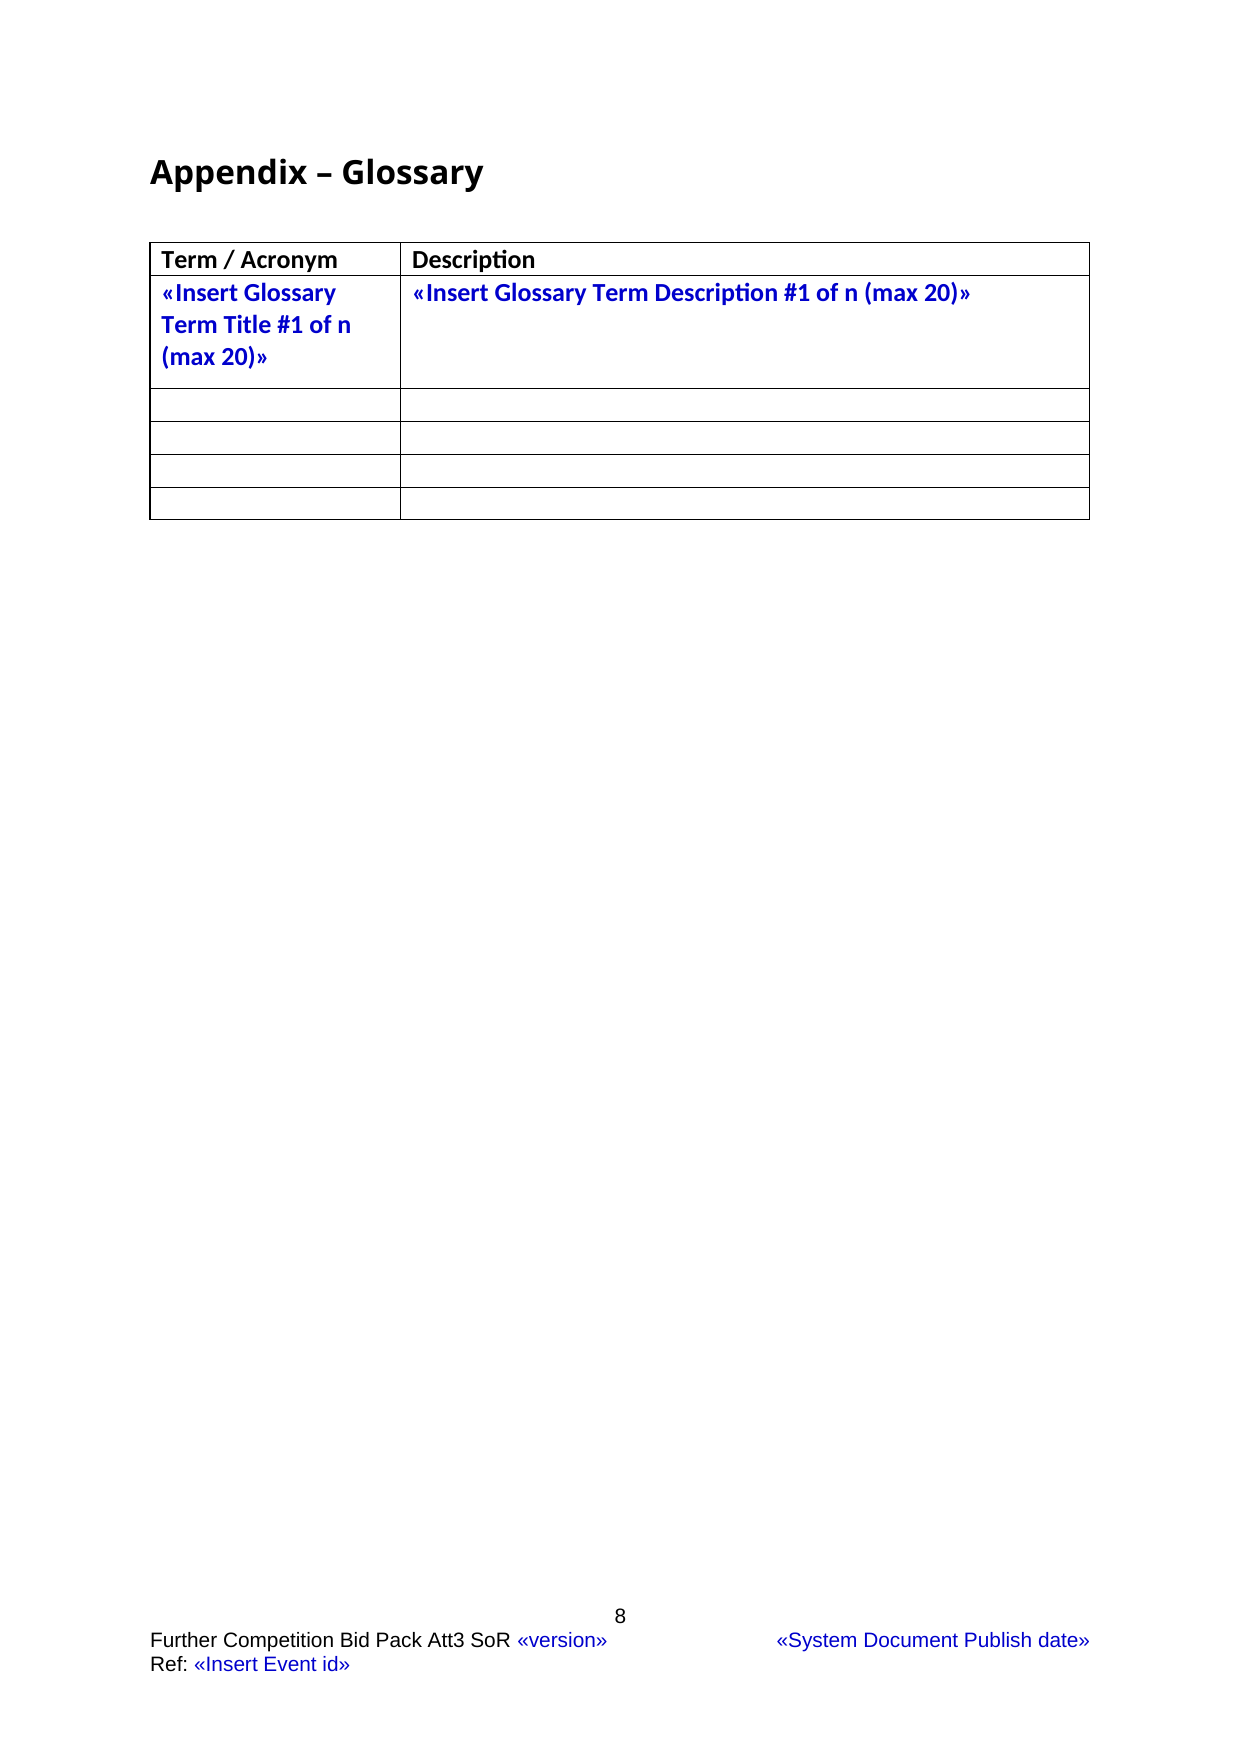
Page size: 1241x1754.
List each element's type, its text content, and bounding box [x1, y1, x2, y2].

subtitle Appendix – Glossary [150, 148, 1090, 194]
table_cell [401, 422, 1089, 454]
table_cell [401, 488, 1089, 519]
table_cell [151, 389, 400, 421]
table_cell [151, 488, 400, 519]
table_header Description [401, 243, 1089, 275]
table_cell «Insert Glossary Term Description #1 of n (max 20)» [401, 276, 1089, 388]
table_cell [401, 455, 1089, 487]
table_cell «Insert Glossary Term Title #1 of n (max 20)» [151, 276, 400, 388]
table_header Term / Acronym [151, 243, 400, 275]
table_cell [151, 422, 400, 454]
table_cell [151, 455, 400, 487]
table_cell [401, 389, 1089, 421]
